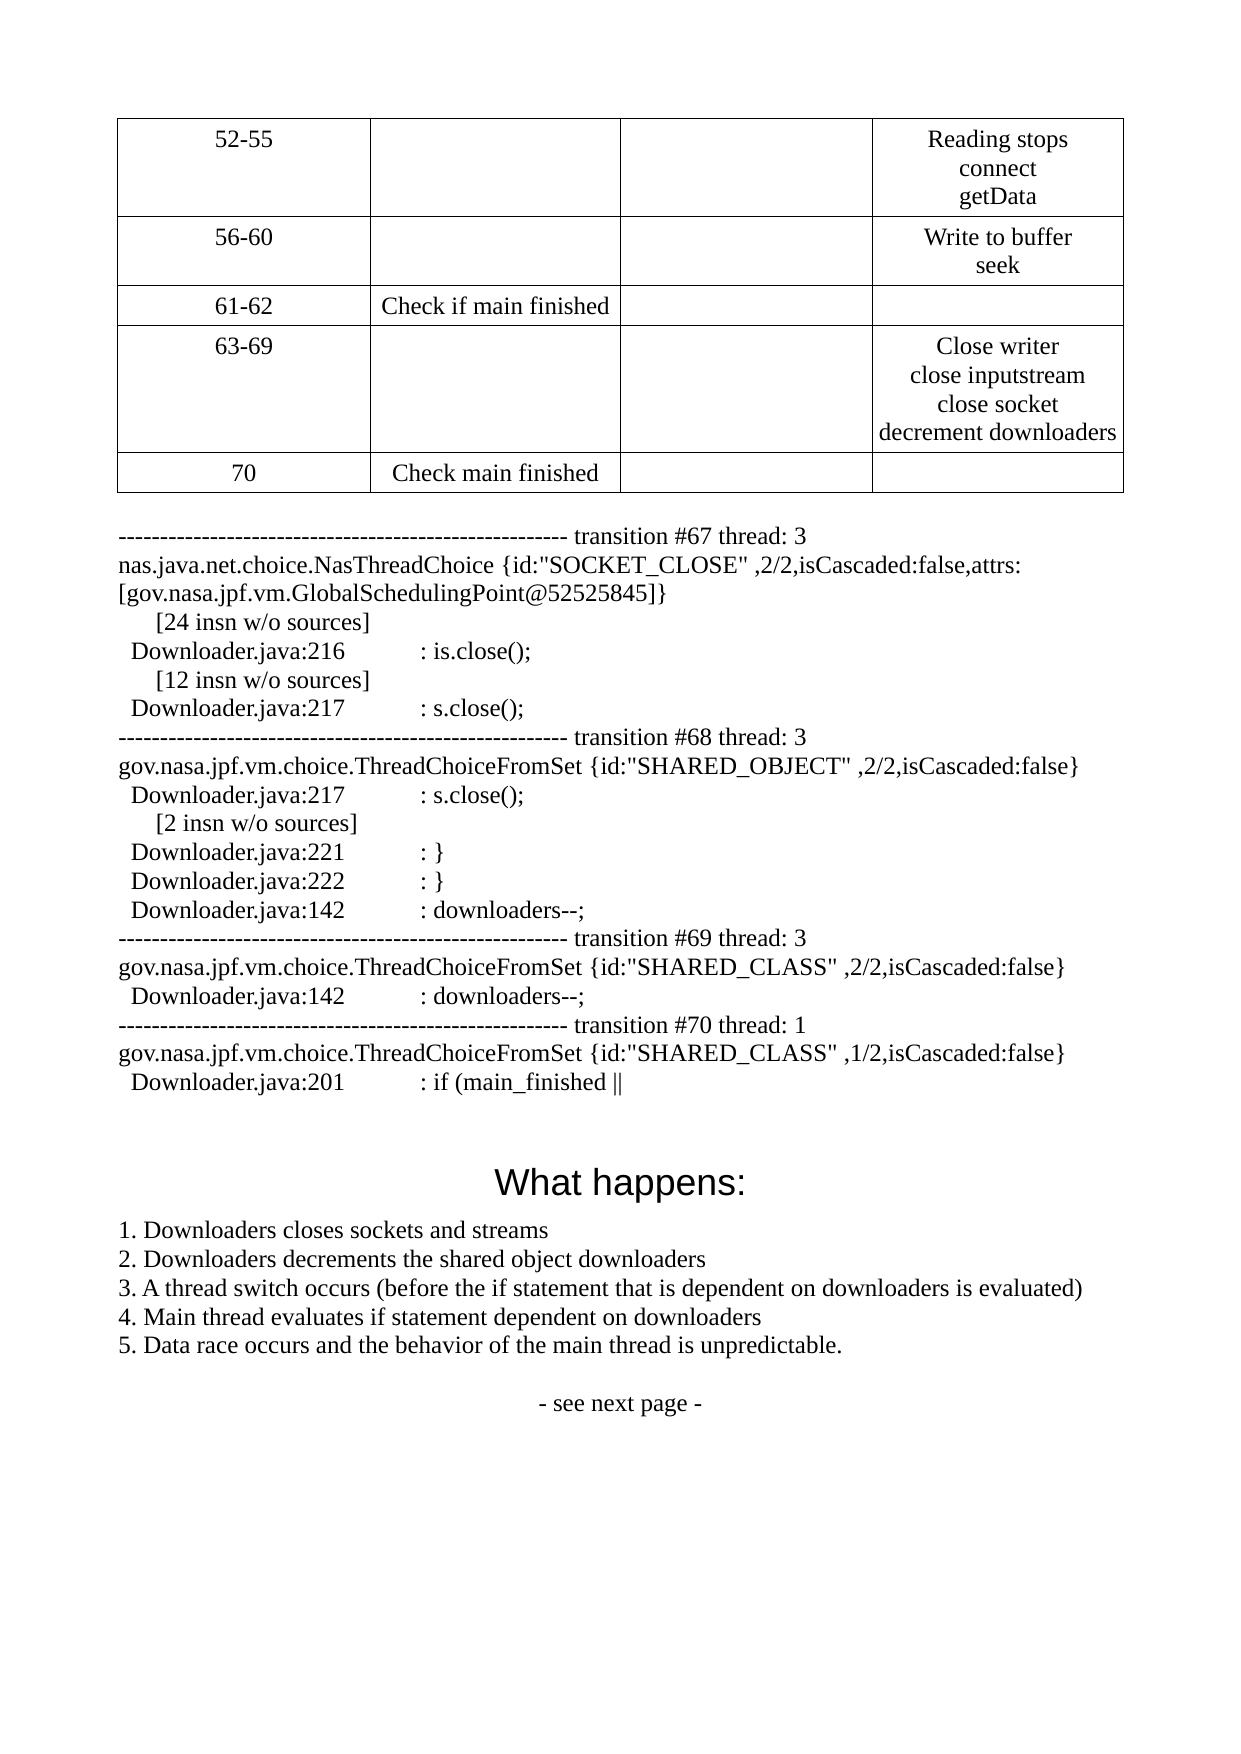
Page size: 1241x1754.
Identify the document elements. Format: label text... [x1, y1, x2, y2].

table_cell [621, 217, 872, 285]
text [2 insn w/o sources] [118, 808, 1122, 837]
table_cell Close writer close inputstream close socket decrement downloaders [873, 326, 1123, 452]
table_cell Check main finished [371, 453, 620, 492]
table_cell 63-69 [118, 326, 370, 452]
table_cell [371, 326, 620, 452]
table_cell [371, 119, 620, 216]
table_cell [621, 119, 872, 216]
text gov.nasa.jpf.vm.choice.ThreadChoiceFromSet {id:"SHARED_CLASS" ,2/2,isCascaded:false} [118, 952, 1122, 981]
text 1. Downloaders closes sockets and streams [118, 1215, 1122, 1244]
table_cell [371, 217, 620, 285]
text ------------------------------------------------------ transition #69 thread: 3 [118, 923, 1122, 952]
table_cell 56-60 [118, 217, 370, 285]
table_cell [873, 453, 1123, 492]
text [24 insn w/o sources] [118, 607, 1122, 636]
table_cell 61-62 [118, 286, 370, 325]
table_cell [621, 326, 872, 452]
table_cell [621, 453, 872, 492]
table_cell [873, 286, 1123, 325]
text ------------------------------------------------------ transition #70 thread: 1 [118, 1010, 1122, 1038]
table_cell 52-55 [118, 119, 370, 216]
text 2. Downloaders decrements the shared object downloaders [118, 1244, 1122, 1273]
text Downloader.java:222 : } [118, 866, 1122, 895]
text Downloader.java:142 : downloaders--; [118, 895, 1122, 923]
text Downloader.java:221 : } [118, 837, 1122, 866]
text 5. Data race occurs and the behavior of the main thread is unpredictable. [118, 1330, 1122, 1359]
text gov.nasa.jpf.vm.choice.ThreadChoiceFromSet {id:"SHARED_OBJECT" ,2/2,isCascaded:false} [118, 751, 1122, 780]
table_cell [621, 286, 872, 325]
text gov.nasa.jpf.vm.choice.ThreadChoiceFromSet {id:"SHARED_CLASS" ,1/2,isCascaded:false} [118, 1038, 1122, 1067]
table_cell Reading stops connect getData [873, 119, 1123, 216]
table_cell Check if main finished [371, 286, 620, 325]
text Downloader.java:216 : is.close(); [118, 636, 1122, 665]
text 3. A thread switch occurs (before the if statement that is dependent on downloaders is evaluated) [118, 1273, 1122, 1302]
text Downloader.java:217 : s.close(); [118, 693, 1122, 722]
text ------------------------------------------------------ transition #67 thread: 3 [118, 521, 1122, 550]
table_cell 70 [118, 453, 370, 492]
text Downloader.java:142 : downloaders--; [118, 981, 1122, 1010]
text - see next page - [118, 1388, 1122, 1417]
text Downloader.java:217 : s.close(); [118, 780, 1122, 808]
subtitle What happens: [118, 1160, 1122, 1203]
table_cell Write to buffer seek [873, 217, 1123, 285]
text Downloader.java:201 : if (main_finished || [118, 1067, 1122, 1096]
text [12 insn w/o sources] [118, 665, 1122, 693]
text 4. Main thread evaluates if statement dependent on downloaders [118, 1302, 1122, 1330]
text ------------------------------------------------------ transition #68 thread: 3 [118, 722, 1122, 751]
text nas.java.net.choice.NasThreadChoice {id:"SOCKET_CLOSE" ,2/2,isCascaded:false,attrs:[gov.nasa.jpf.vm.GlobalSchedulingPoint@52525845]} [118, 550, 1122, 607]
